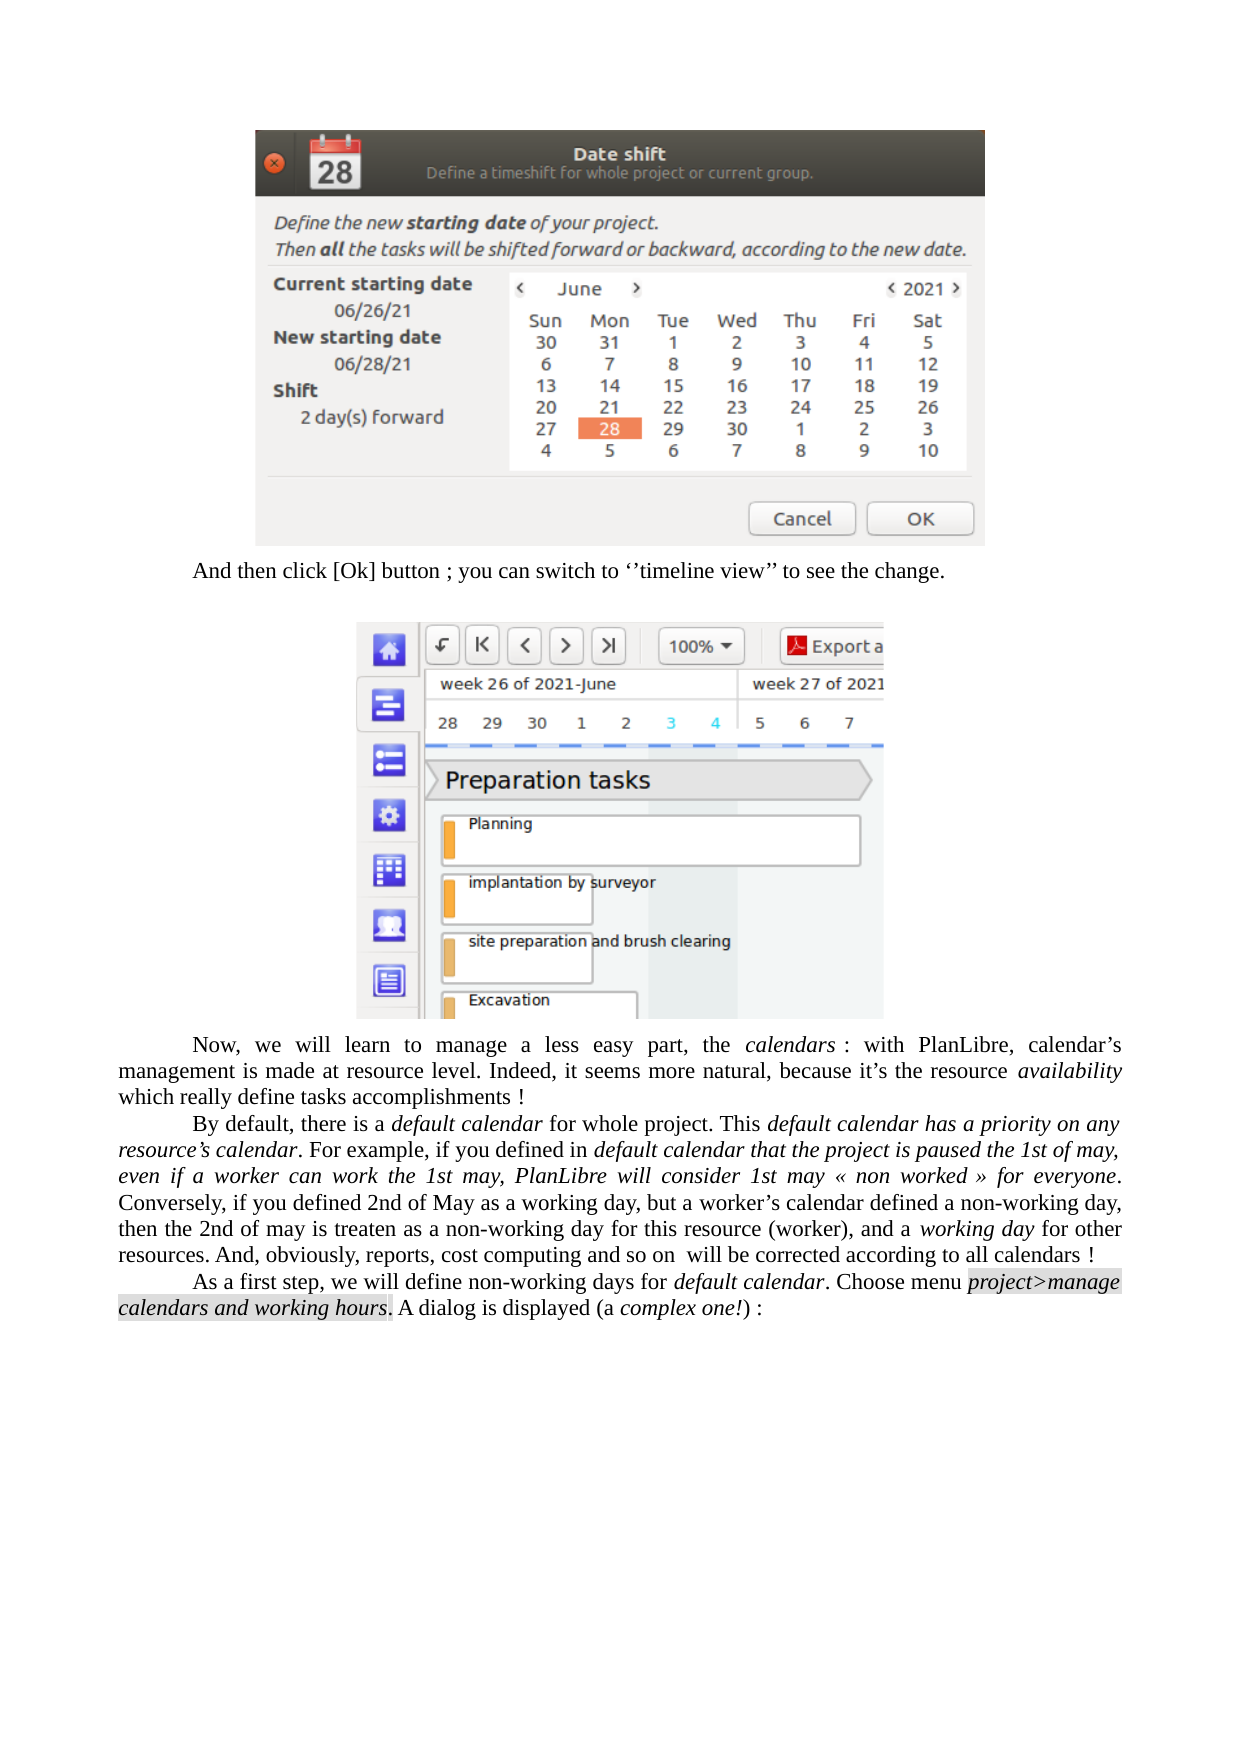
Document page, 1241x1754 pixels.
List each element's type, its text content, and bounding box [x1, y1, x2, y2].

text And then click [Ok] button ; you can switch to ‘’timeline view’’ to see the change. [118, 118, 1122, 584]
text Now, we will learn to manage a less easy part, the calendars : with PlanLibre, calendar’s management is made at resource level. Indeed, it seems more natural, because it’s the resource availability which really define tasks accomplishments ! [118, 610, 1122, 1110]
text As a first step, we will define non-working days for default calendar. Choose menu project>manage calendars and working hours. A dialog is displayed (a complex one!) : [118, 1268, 1122, 1321]
text By default, there is a default calendar for whole project. This default calendar has a priority on any resource’s calendar. For example, if you defined in default calendar that the project is paused the 1st of may, even if a worker can work the 1st may, PlanLibre will consider 1st may « non worked » for everyone. Conversely, if you defined 2nd of May as a working day, but a worker’s calendar defined a non-working day, then the 2nd of may is treaten as a non-working day for this resource (worker), and a working day for other resources. And, obviously, reports, cost computing and so on will be corrected according to all calendars ! [118, 1110, 1122, 1268]
picture [356, 622, 884, 1019]
picture [255, 130, 985, 546]
